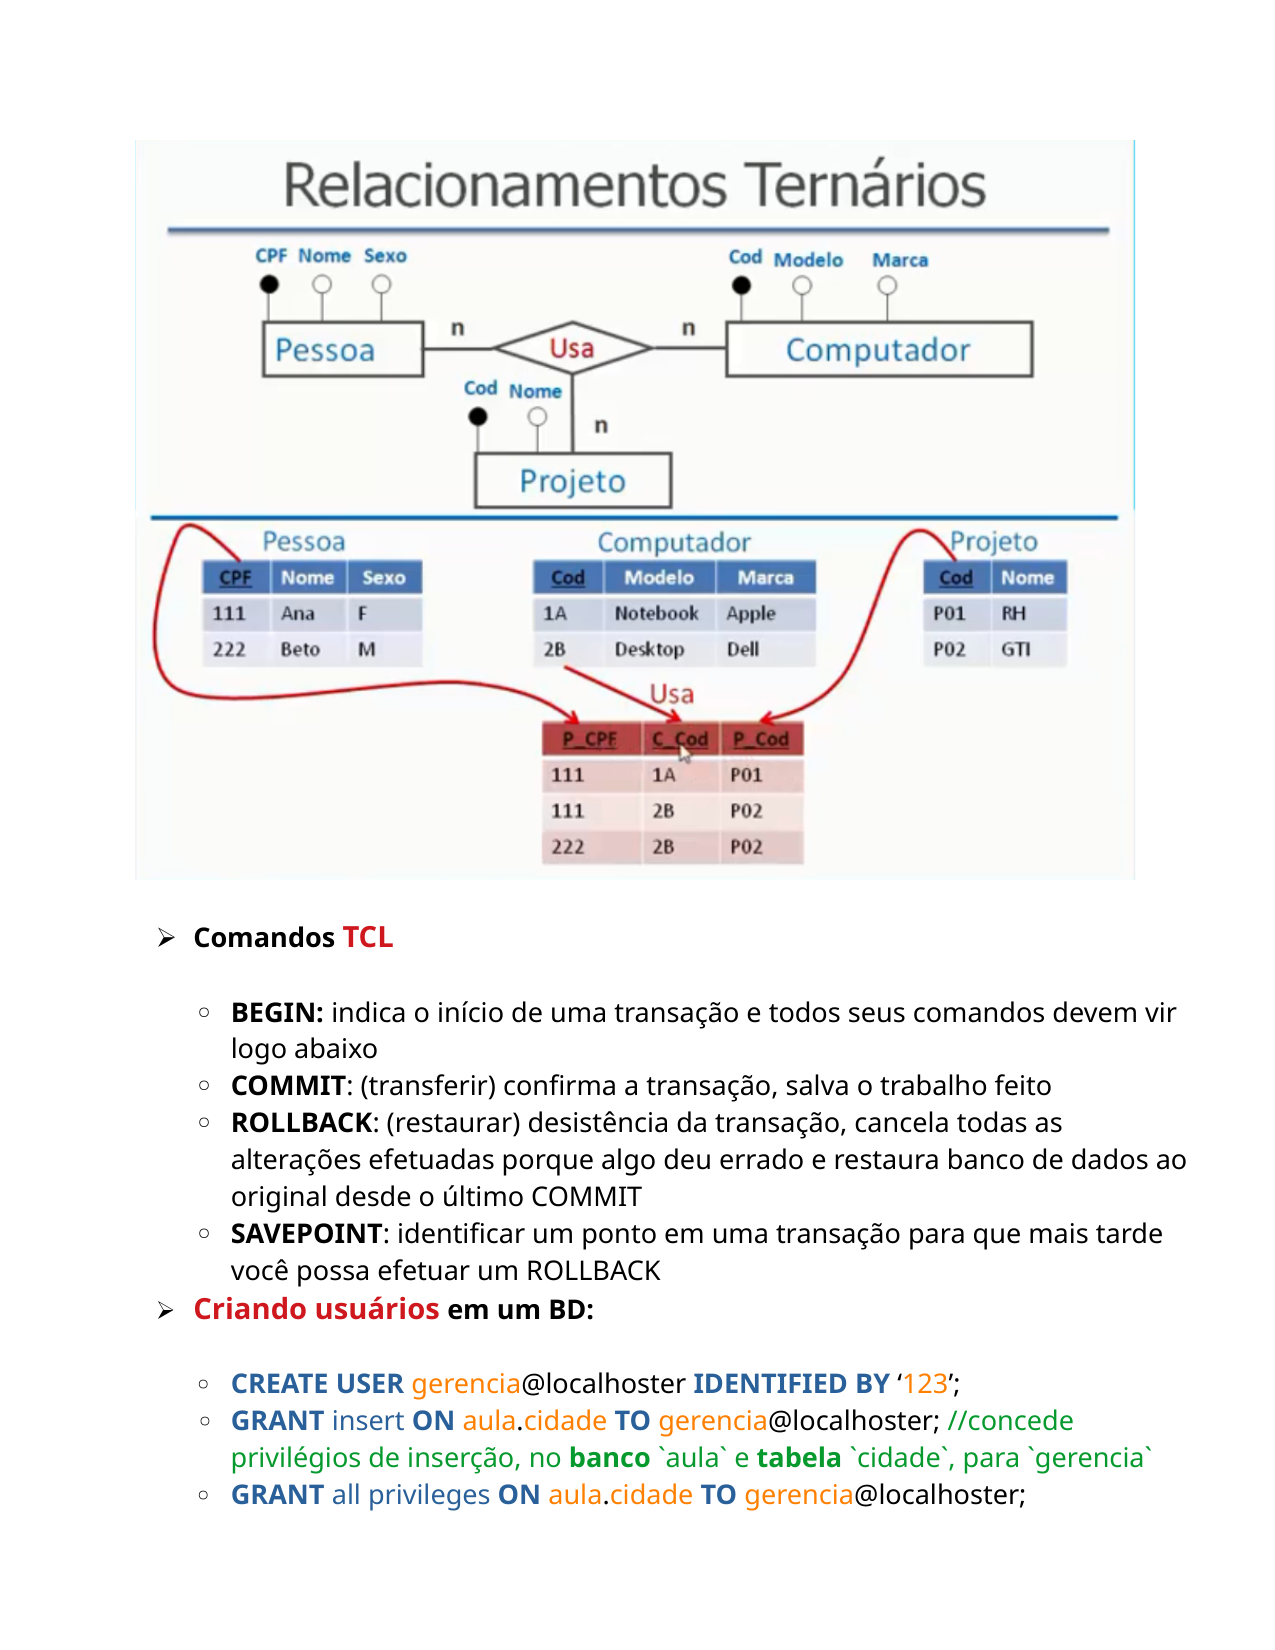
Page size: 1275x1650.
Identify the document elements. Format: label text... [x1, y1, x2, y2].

list BEGIN: indica o início de uma transação e todos seus comandos devem vir logo abaixo [193, 993, 1193, 1067]
list GRANT insert ON aula.cidade TO gerencia@localhoster; //concede privilégios de inserção, no banco `aula` e tabela `cidade`, para `gerencia` [195, 1402, 1211, 1475]
picture [135, 140, 1136, 880]
list Comandos TCL [156, 917, 1193, 956]
list Criando usuários em um BD: [156, 1288, 1193, 1328]
list GRANT all privileges ON aula.cidade TO gerencia@localhoster; [193, 1475, 1193, 1512]
list ROLLBACK: (restaurar) desistência da transação, cancela todas as alterações efetuadas porque algo deu errado e restaura banco de dados ao original desde o último COMMIT [193, 1104, 1193, 1214]
list SAVEPOINT: identificar um ponto em uma transação para que mais tarde você possa efetuar um ROLLBACK [193, 1214, 1193, 1288]
list COMMIT: (transferir) confirma a transação, salva o trabalho feito [193, 1067, 1193, 1104]
list CREATE USER gerencia@localhoster IDENTIFIED BY ‘123’; [193, 1365, 1193, 1402]
